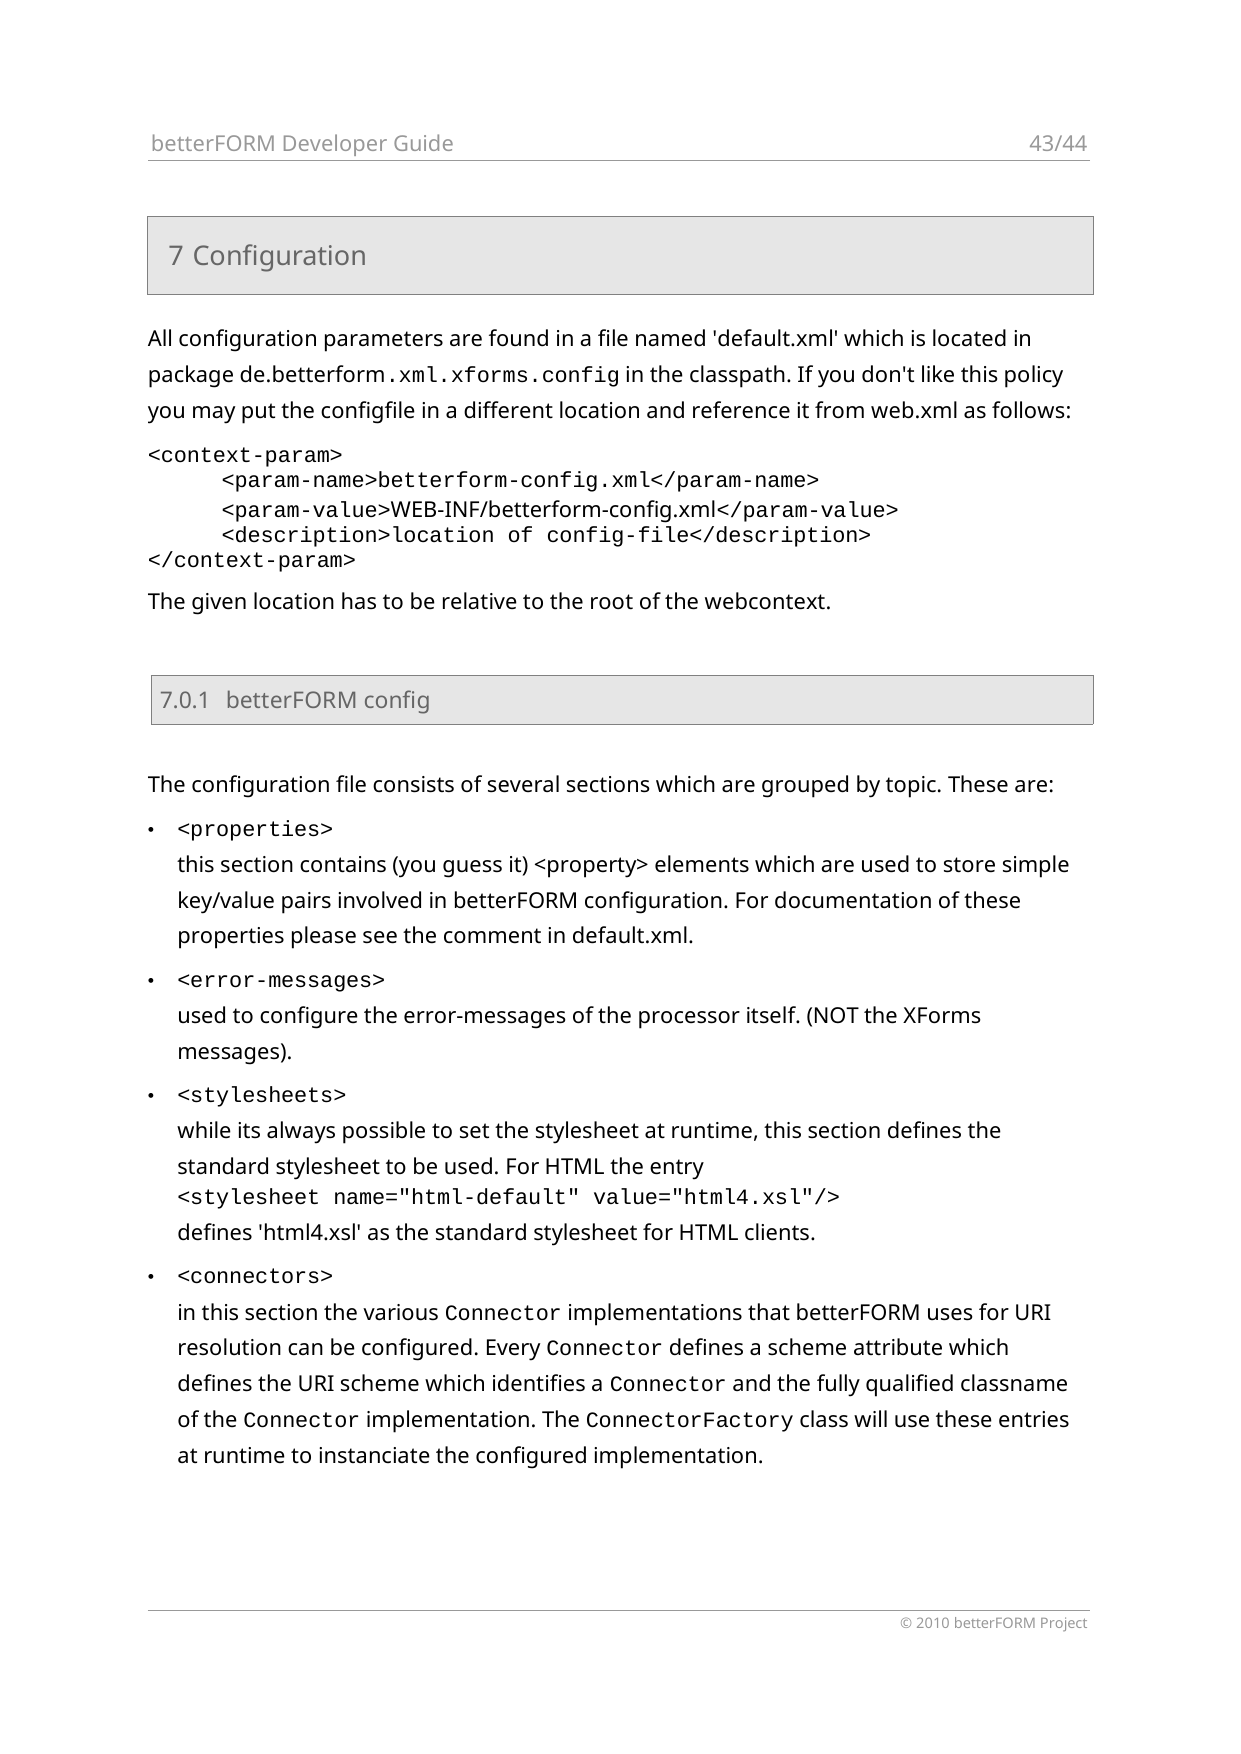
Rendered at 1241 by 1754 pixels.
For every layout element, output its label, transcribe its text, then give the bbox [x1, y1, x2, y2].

list <connectors> in this section the various Connector implementations that betterFORM uses for URI resolution can be configured. Every Connector defines a scheme attribute which defines the URI scheme which identifies a Connector and the fully qualified classname of the Connector implementation. The ConnectorFactory class will use these entries at runtime to instanciate the configured implementation. [148, 1265, 1090, 1470]
text The configuration file consists of several sections which are grouped by topic. These are: [148, 769, 1090, 799]
text <context-param> <param-name>betterform-config.xml</param-name> <param-value>WEB-INF/betterform-config.xml</param-value> <description>location of config-file</description> </context-param> [148, 443, 1090, 573]
list <properties> this section contains (you guess it) <property> elements which are used to store simple key/value pairs involved in betterFORM configuration. For documentation of these properties please see the comment in default.xml. [148, 818, 1090, 950]
subtitle Configuration [148, 217, 1093, 294]
list <stylesheets> while its always possible to set the stylesheet at runtime, this section defines the standard stylesheet to be used. For HTML the entry <stylesheet name="html-default" value="html4.xsl"/> defines 'html4.xsl' as the standard stylesheet for HTML clients. [148, 1084, 1090, 1247]
subtitle betterFORM config [152, 676, 1093, 724]
text The given location has to be relative to the root of the webcontext. [148, 586, 1090, 616]
text All configuration parameters are found in a file named 'default.xml' which is located in package de.betterform.xml.xforms.config in the classpath. If you don't like this policy you may put the configfile in a different location and reference it from web.xml as follows: [148, 323, 1090, 425]
list <error-messages> used to configure the error-messages of the processor itself. (NOT the XForms messages). [148, 969, 1090, 1066]
